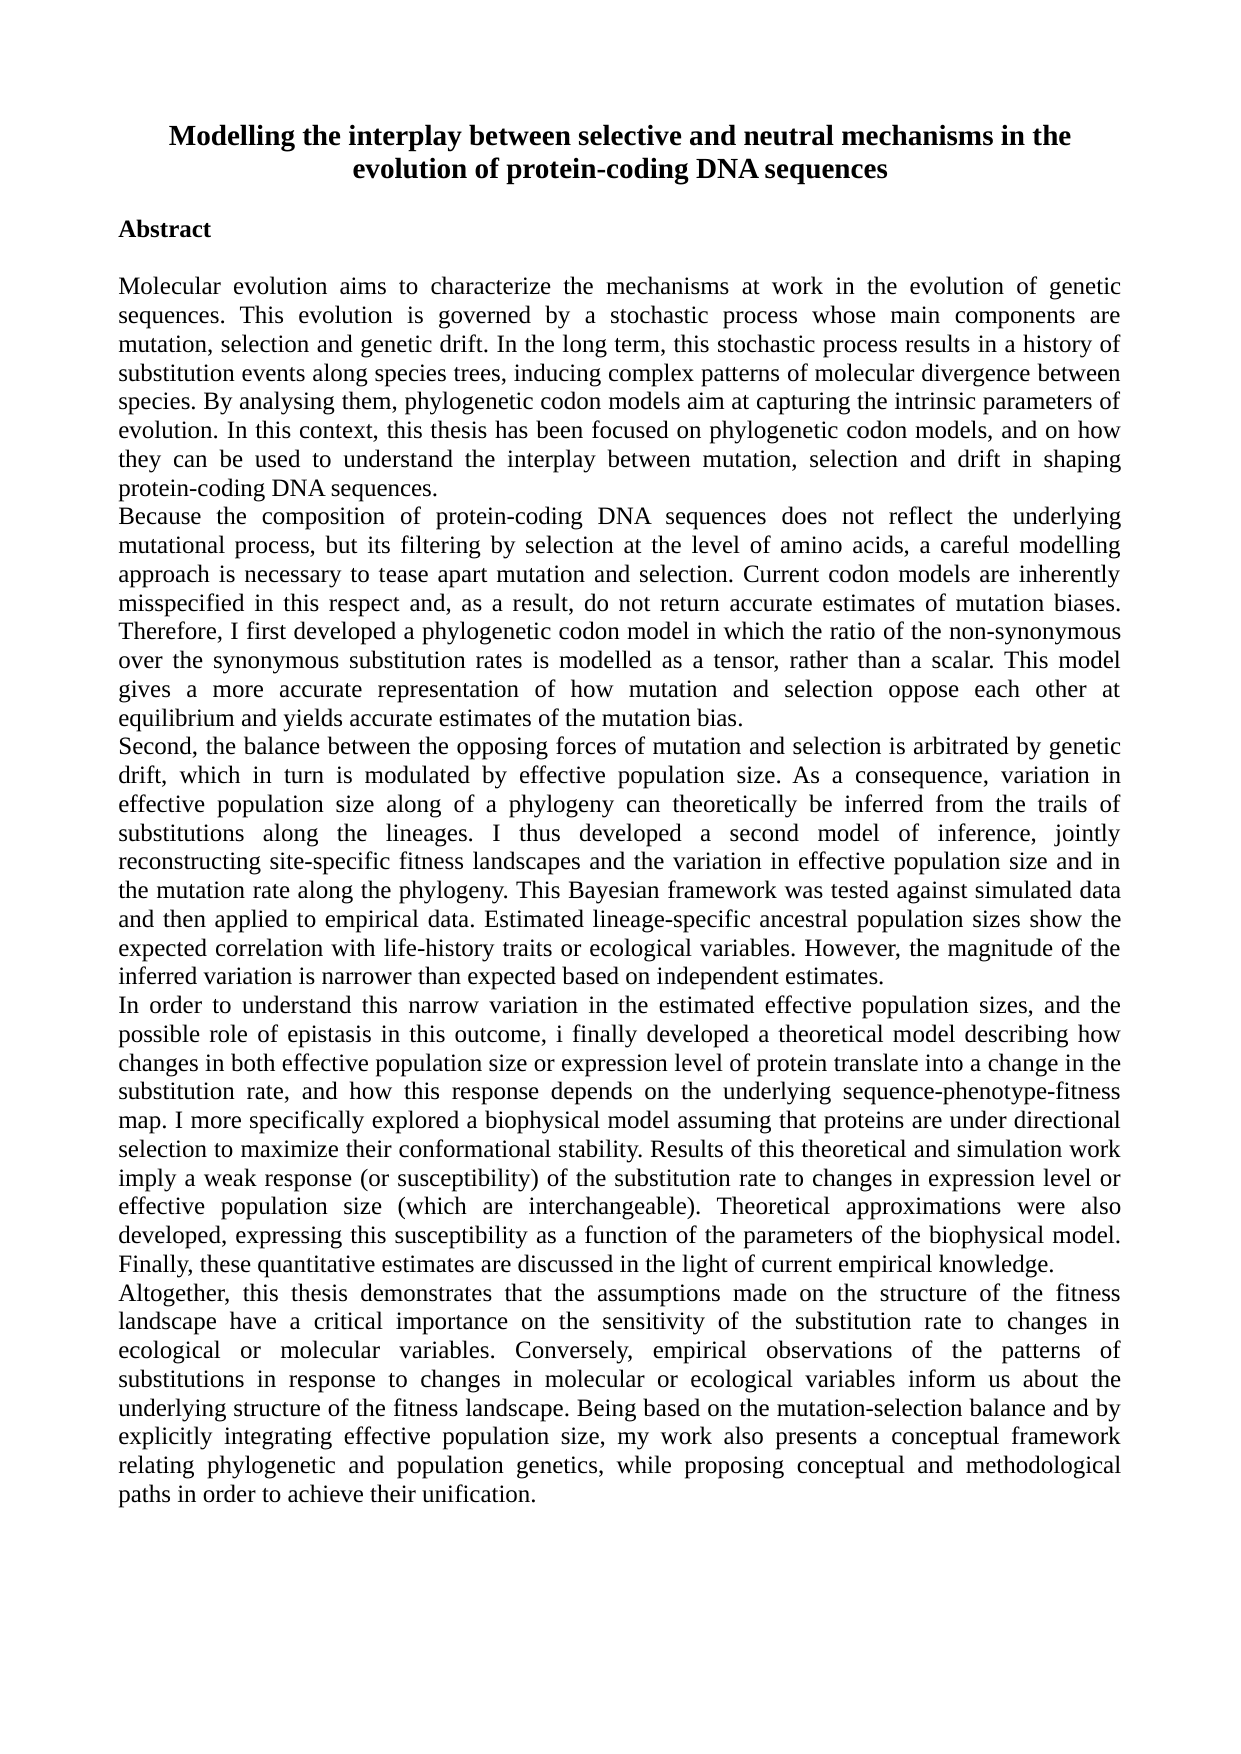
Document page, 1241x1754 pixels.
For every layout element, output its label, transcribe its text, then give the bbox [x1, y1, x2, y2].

text Modelling the interplay between selective and neutral mechanisms in the evolution of protein-coding DNA sequences [118, 118, 1122, 185]
text In order to understand this narrow variation in the estimated effective population sizes, and the possible role of epistasis in this outcome, i finally developed a theoretical model describing how changes in both effective population size or expression level of protein translate into a change in the substitution rate, and how this response depends on the underlying sequence-phenotype-fitness map. I more specifically explored a biophysical model assuming that proteins are under directional selection to maximize their conformational stability. Results of this theoretical and simulation work imply a weak response (or susceptibility) of the substitution rate to changes in expression level or effective population size (which are interchangeable). Theoretical approximations were also developed, expressing this susceptibility as a function of the parameters of the biophysical model. Finally, these quantitative estimates are discussed in the light of current empirical knowledge. [118, 990, 1122, 1278]
text Abstract [118, 214, 1122, 243]
text Second, the balance between the opposing forces of mutation and selection is arbitrated by genetic drift, which in turn is modulated by effective population size. As a consequence, variation in effective population size along of a phylogeny can theoretically be inferred from the trails of substitutions along the lineages. I thus developed a second model of inference, jointly reconstructing site-specific fitness landscapes and the variation in effective population size and in the mutation rate along the phylogeny. This Bayesian framework was tested against simulated data and then applied to empirical data. Estimated lineage-specific ancestral population sizes show the expected correlation with life-history traits or ecological variables. However, the magnitude of the inferred variation is narrower than expected based on independent estimates. [118, 731, 1122, 990]
text Altogether, this thesis demonstrates that the assumptions made on the structure of the fitness landscape have a critical importance on the sensitivity of the substitution rate to changes in ecological or molecular variables. Conversely, empirical observations of the patterns of substitutions in response to changes in molecular or ecological variables inform us about the underlying structure of the fitness landscape. Being based on the mutation-selection balance and by explicitly integrating effective population size, my work also presents a conceptual framework relating phylogenetic and population genetics, while proposing conceptual and methodological paths in order to achieve their unification. [118, 1278, 1122, 1508]
text Molecular evolution aims to characterize the mechanisms at work in the evolution of genetic sequences. This evolution is governed by a stochastic process whose main components are mutation, selection and genetic drift. In the long term, this stochastic process results in a history of substitution events along species trees, inducing complex patterns of molecular divergence between species. By analysing them, phylogenetic codon models aim at capturing the intrinsic parameters of evolution. In this context, this thesis has been focused on phylogenetic codon models, and on how they can be used to understand the interplay between mutation, selection and drift in shaping protein-coding DNA sequences. [118, 271, 1122, 501]
text Because the composition of protein-coding DNA sequences does not reflect the underlying mutational process, but its filtering by selection at the level of amino acids, a careful modelling approach is necessary to tease apart mutation and selection. Current codon models are inherently misspecified in this respect and, as a result, do not return accurate estimates of mutation biases. Therefore, I first developed a phylogenetic codon model in which the ratio of the non-synonymous over the synonymous substitution rates is modelled as a tensor, rather than a scalar. This model gives a more accurate representation of how mutation and selection oppose each other at equilibrium and yields accurate estimates of the mutation bias. [118, 501, 1122, 731]
